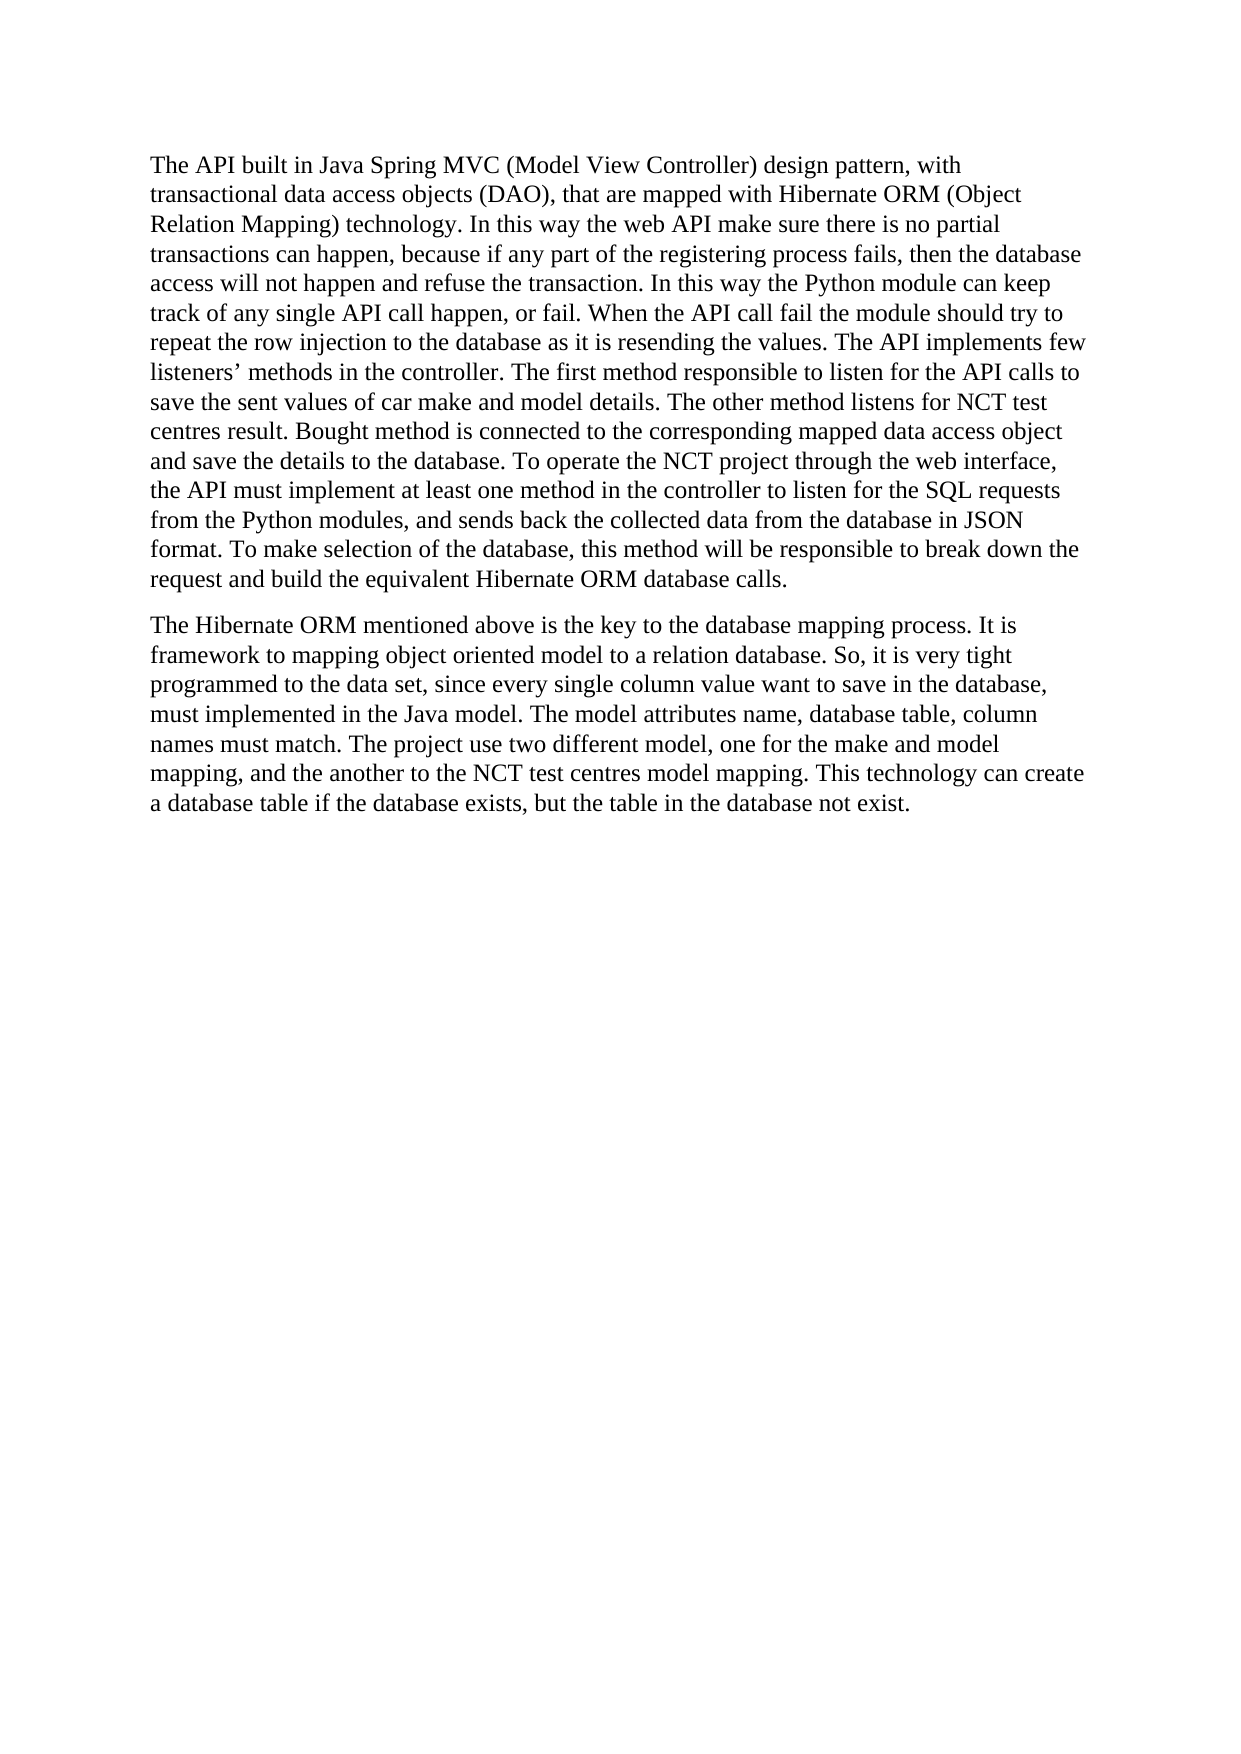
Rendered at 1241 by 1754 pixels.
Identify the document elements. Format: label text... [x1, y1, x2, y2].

text The API built in Java Spring MVC (Model View Controller) design pattern, with transactional data access objects (DAO), that are mapped with Hibernate ORM (Object Relation Mapping) technology. In this way the web API make sure there is no partial transactions can happen, because if any part of the registering process fails, then the database access will not happen and refuse the transaction. In this way the Python module can keep track of any single API call happen, or fail. When the API call fail the module should try to repeat the row injection to the database as it is resending the values. The API implements few listeners’ methods in the controller. The first method responsible to listen for the API calls to save the sent values of car make and model details. The other method listens for NCT test centres result. Bought method is connected to the corresponding mapped data access object and save the details to the database. To operate the NCT project through the web interface, the API must implement at least one method in the controller to listen for the SQL requests from the Python modules, and sends back the collected data from the database in JSON format. To make selection of the database, this method will be responsible to break down the request and build the equivalent Hibernate ORM database calls. [150, 150, 1090, 593]
text The Hibernate ORM mentioned above is the key to the database mapping process. It is framework to mapping object oriented model to a relation database. So, it is very tight programmed to the data set, since every single column value want to save in the database, must implemented in the Java model. The model attributes name, database table, column names must match. The project use two different model, one for the make and model mapping, and the another to the NCT test centres model mapping. This technology can create a database table if the database exists, but the table in the database not exist. [150, 610, 1090, 817]
